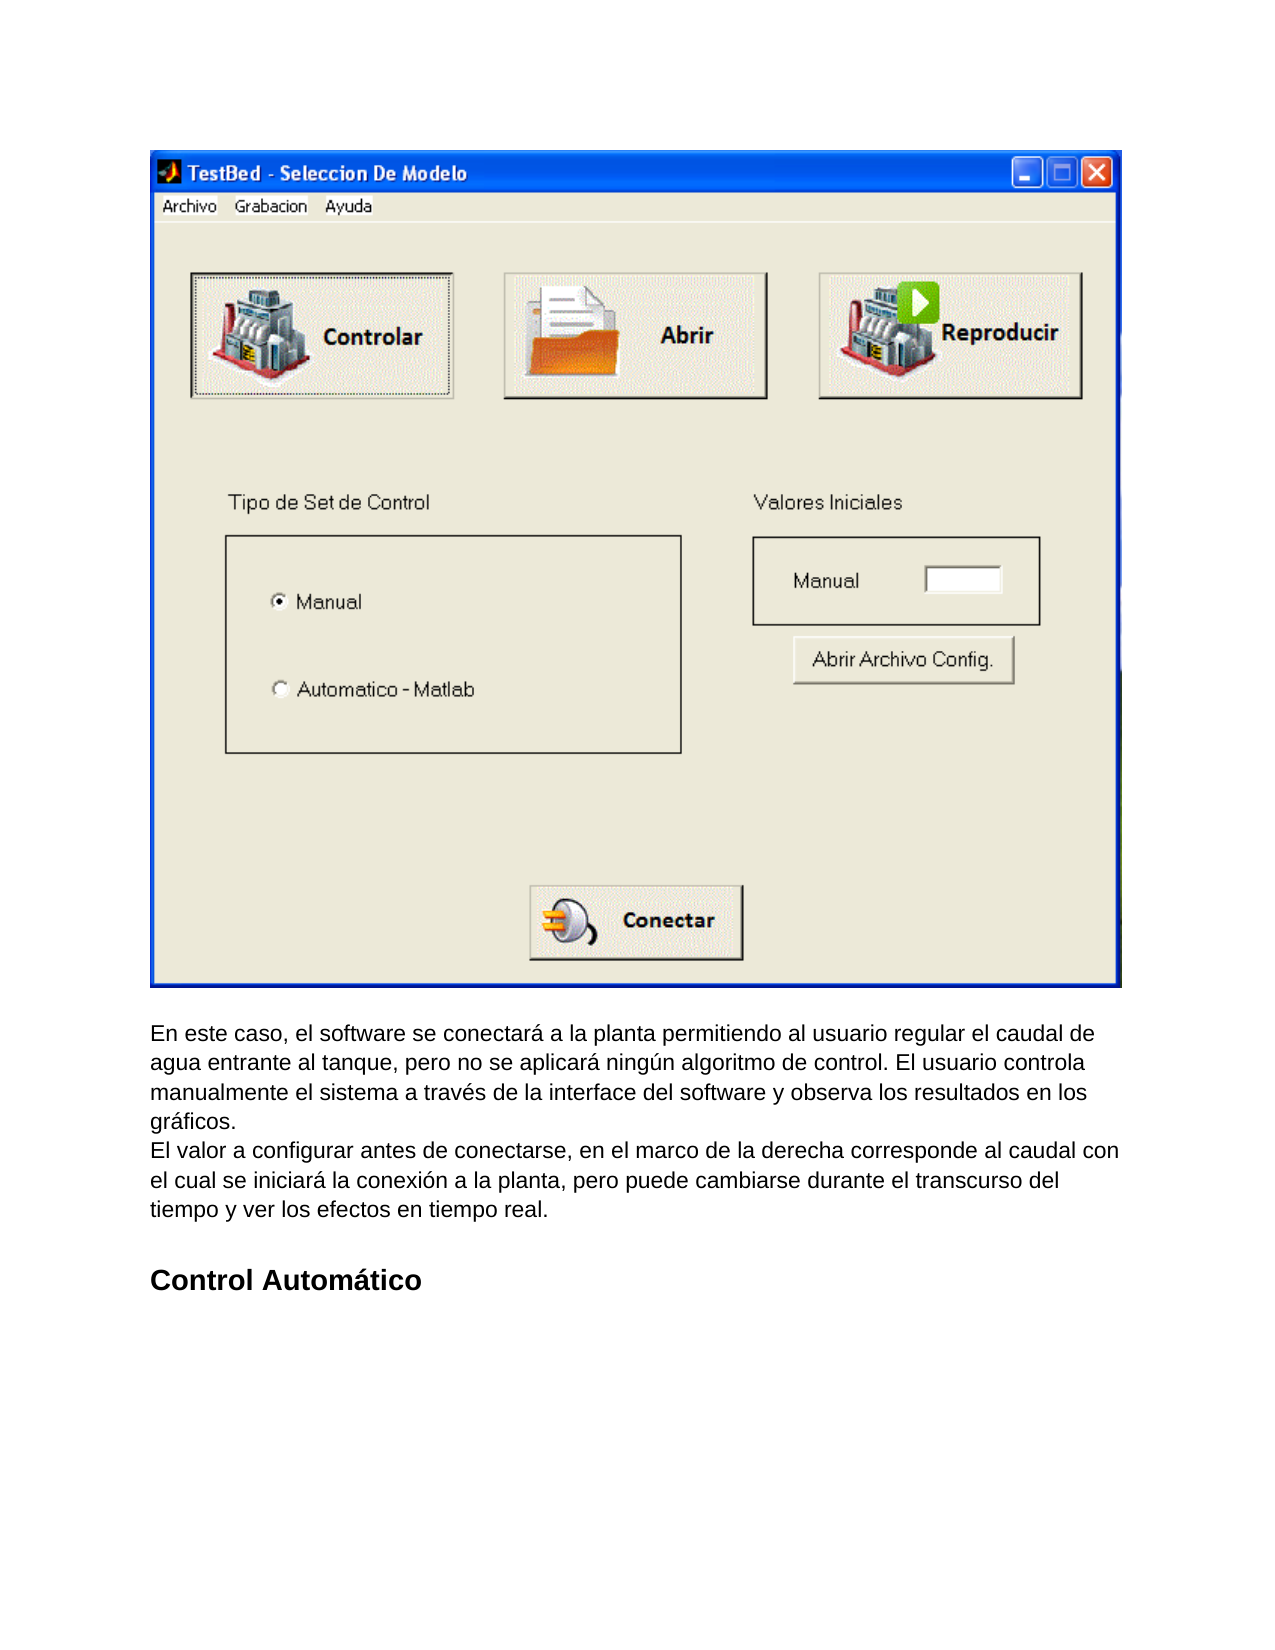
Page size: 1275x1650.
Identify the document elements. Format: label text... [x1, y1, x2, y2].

text En este caso, el software se conectará a la planta permitiendo al usuario regular el caudal de agua entrante al tanque, pero no se aplicará ningún algoritmo de control. El usuario controla manualmente el sistema a través de la interface del software y observa los resultados en los gráficos. [150, 1021, 1125, 1134]
subtitle Control Automático [150, 1264, 1125, 1296]
picture [150, 150, 1122, 988]
text El valor a configurar antes de conectarse, en el marco de la derecha corresponde al caudal con el cual se iniciará la conexión a la planta, pero puede cambiarse durante el transcurso del tiempo y ver los efectos en tiempo real. [150, 1138, 1125, 1222]
